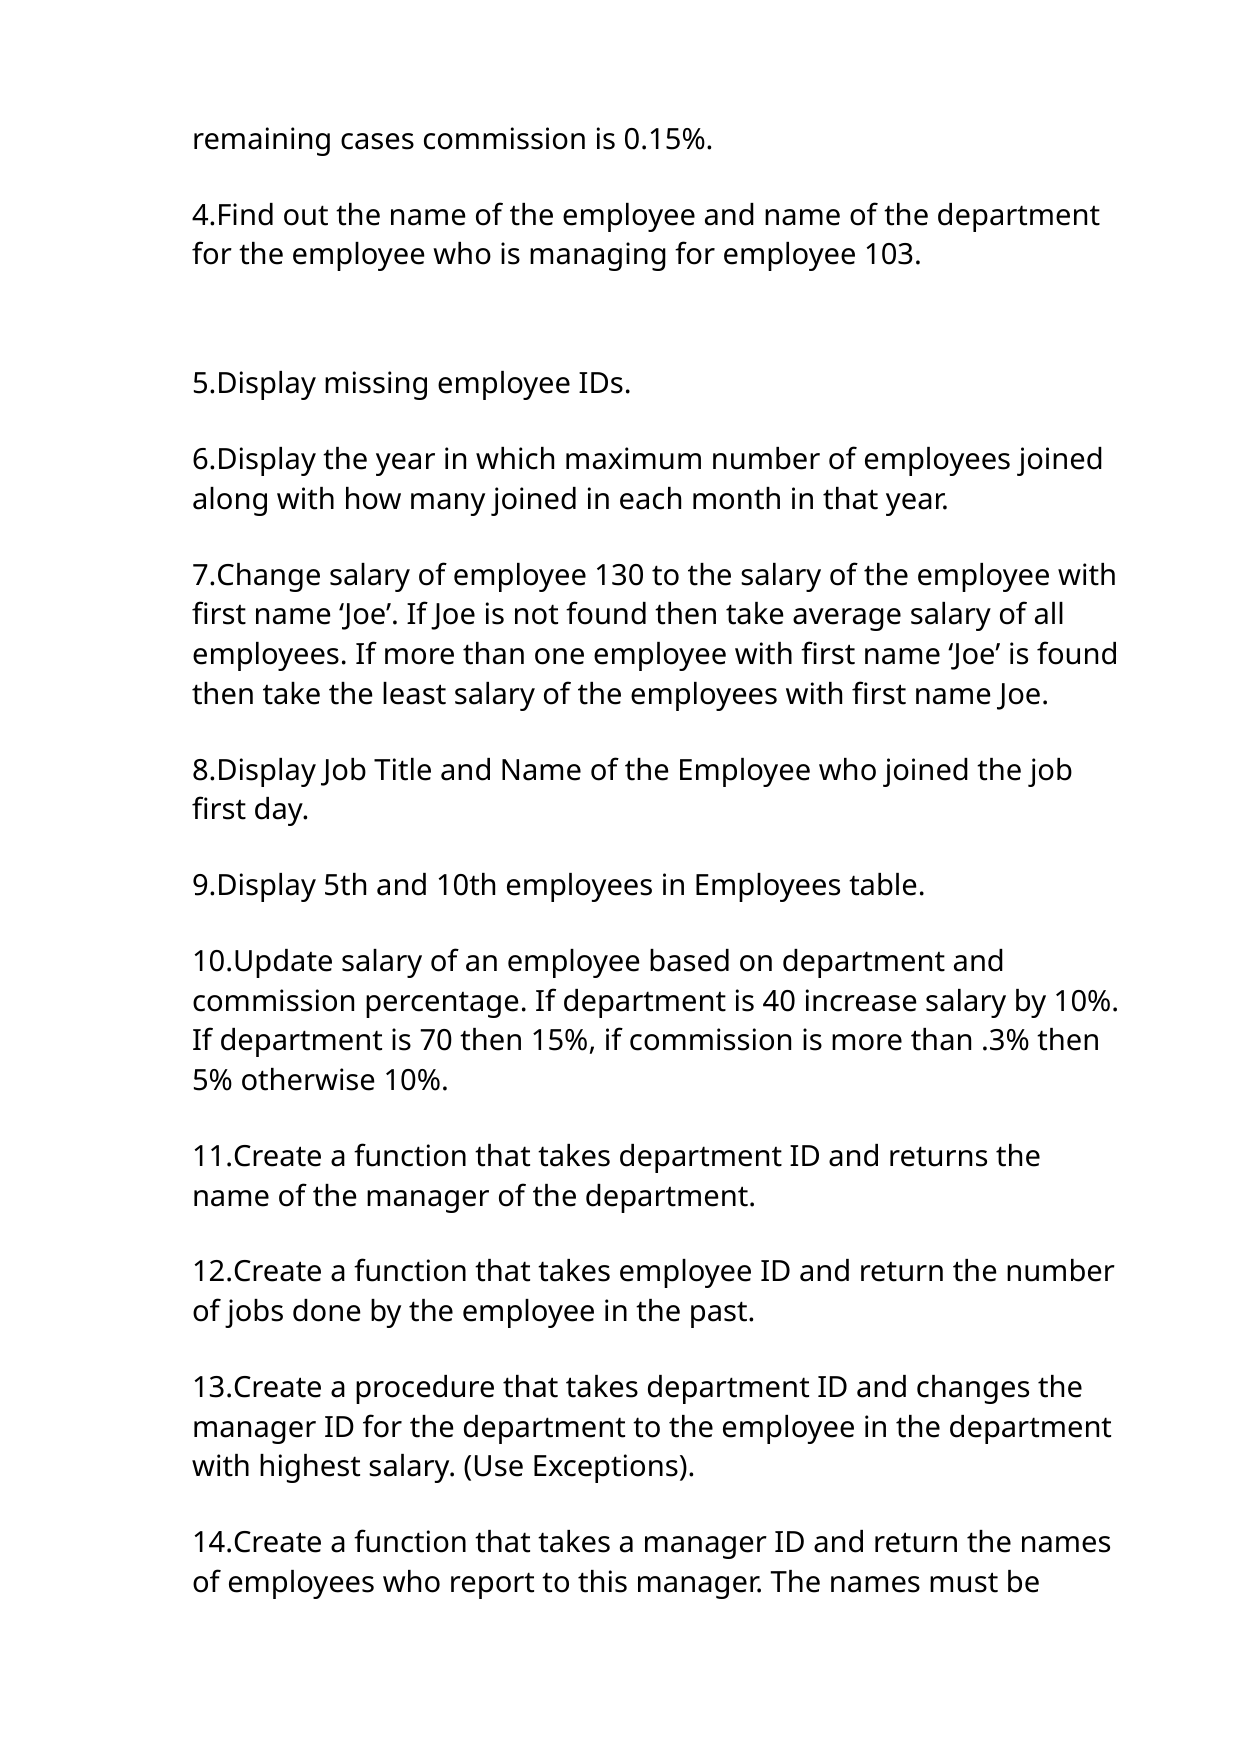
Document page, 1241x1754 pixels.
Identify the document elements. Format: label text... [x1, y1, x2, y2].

list Display missing employee IDs. [118, 363, 1122, 402]
list Create a function that takes department ID and returns the name of the manager of the department. [118, 1135, 1122, 1214]
list Display the year in which maximum number of employees joined along with how many joined in each month in that year. [118, 438, 1122, 518]
list Change salary of employee 130 to the salary of the employee with first name ‘Joe’. If Joe is not found then take average salary of all employees. If more than one employee with first name ‘Joe’ is found then take the least salary of the employees with first name Joe. [118, 554, 1122, 713]
list Create a function that takes a manager ID and return the names of employees who report to this manager. The names must be [118, 1521, 1122, 1601]
list Display 5th and 10th employees in Employees table. [118, 864, 1122, 904]
list Update salary of an employee based on department and commission percentage. If department is 40 increase salary by 10%. If department is 70 then 15%, if commission is more than .3% then 5% otherwise 10%. [118, 940, 1122, 1099]
list Find out the name of the employee and name of the department for the employee who is managing for employee 103. [118, 194, 1122, 273]
list Display Job Title and Name of the Employee who joined the job first day. [118, 749, 1122, 828]
list remaining cases commission is 0.15%. [118, 118, 1122, 158]
list Create a function that takes employee ID and return the number of jobs done by the employee in the past. [118, 1251, 1122, 1330]
list Create a procedure that takes department ID and changes the manager ID for the department to the employee in the department with highest salary. (Use Exceptions). [118, 1366, 1122, 1485]
